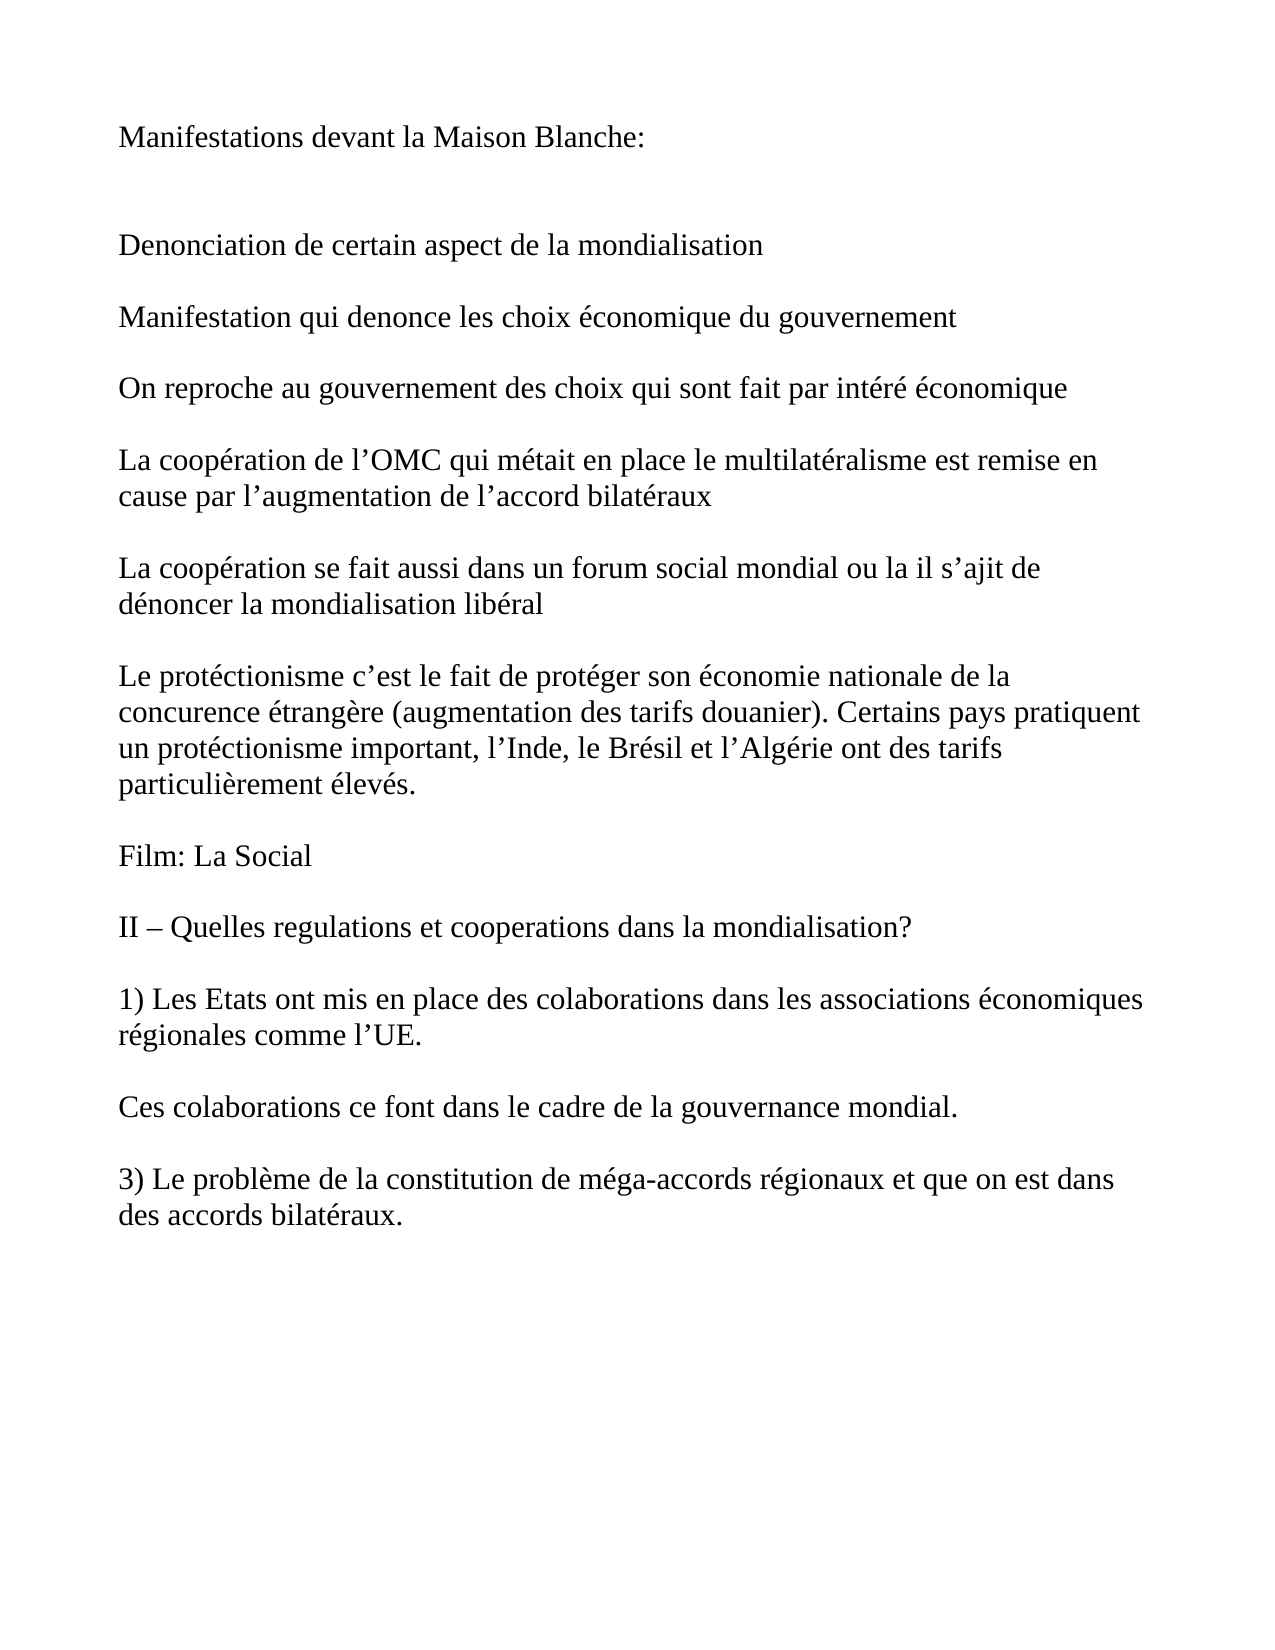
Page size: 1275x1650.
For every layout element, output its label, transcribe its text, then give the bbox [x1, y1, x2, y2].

text La coopération de l’OMC qui métait en place le multilatéralisme est remise en cause par l’augmentation de l’accord bilatéraux [118, 442, 1157, 513]
text Manifestations devant la Maison Blanche: [118, 118, 1157, 154]
text La coopération se fait aussi dans un forum social mondial ou la il s’ajit de dénoncer la mondialisation libéral [118, 549, 1157, 621]
text On reproche au gouvernement des choix qui sont fait par intéré économique [118, 370, 1157, 406]
text 1) Les Etats ont mis en place des colaborations dans les associations économiques régionales comme l’UE. [118, 981, 1157, 1052]
text 3) Le problème de la constitution de méga-accords régionaux et que on est dans des accords bilatéraux. [118, 1160, 1157, 1232]
text Le protéctionisme c’est le fait de protéger son économie nationale de la concurence étrangère (augmentation des tarifs douanier). Certains pays pratiquent un protéctionisme important, l’Inde, le Brésil et l’Algérie ont des tarifs particulièrement élevés. [118, 657, 1157, 801]
text Film: La Social [118, 837, 1157, 873]
text Denonciation de certain aspect de la mondialisation [118, 226, 1157, 262]
text Ces colaborations ce font dans le cadre de la gouvernance mondial. [118, 1088, 1157, 1124]
text II – Quelles regulations et cooperations dans la mondialisation? [118, 909, 1157, 945]
text Manifestation qui denonce les choix économique du gouvernement [118, 298, 1157, 334]
